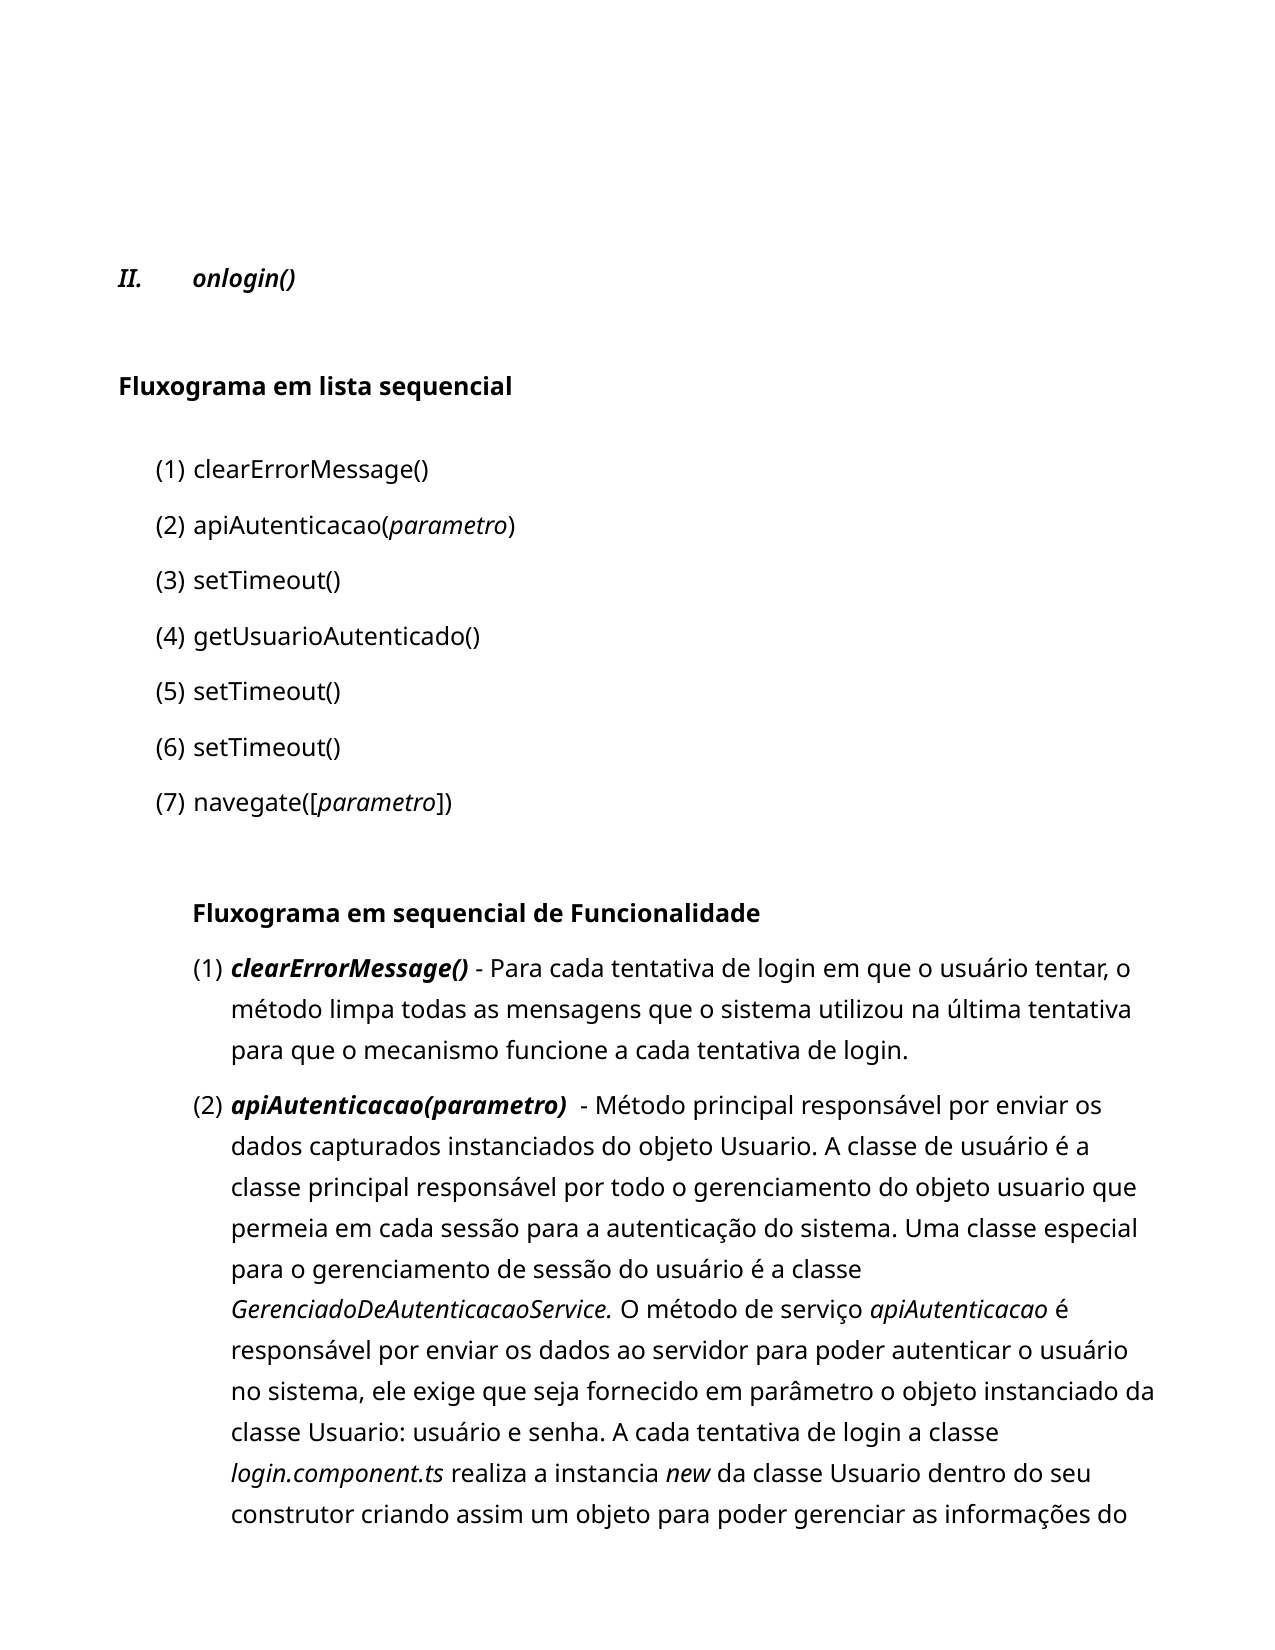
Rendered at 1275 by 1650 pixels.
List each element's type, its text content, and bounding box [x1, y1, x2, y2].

list setTimeout() [156, 563, 1157, 597]
list clearErrorMessage() - Para cada tentativa de login em que o usuário tentar, o método limpa todas as mensagens que o sistema utilizou na última tentativa para que o mecanismo funcione a cada tentativa de login. [193, 951, 1157, 1067]
list setTimeout() [156, 674, 1157, 708]
list apiAutenticacao(parametro) [156, 508, 1157, 542]
list navegate([parametro]) [156, 785, 1157, 819]
list clearErrorMessage() [156, 452, 1157, 486]
text Fluxograma em sequencial de Funcionalidade [118, 896, 1157, 929]
list apiAutenticacao(parametro) - Método principal responsável por enviar os dados capturados instanciados do objeto Usuario. A classe de usuário é a classe principal responsável por todo o gerenciamento do objeto usuario que permeia em cada sessão para a autenticação do sistema. Uma classe especial para o gerenciamento de sessão do usuário é a classe GerenciadoDeAutenticacaoService. O método de serviço apiAutenticacao é responsável por enviar os dados ao servidor para poder autenticar o usuário no sistema, ele exige que seja fornecido em parâmetro o objeto instanciado da classe Usuario: usuário e senha. A cada tentativa de login a classe login.component.ts realiza a instancia new da classe Usuario dentro do seu construtor criando assim um objeto para poder gerenciar as informações do [193, 1088, 1157, 1530]
text Fluxograma em lista sequencial [118, 369, 1157, 403]
list setTimeout() [156, 729, 1157, 763]
list getUsuarioAutenticado() [156, 618, 1157, 652]
subtitle onlogin() [118, 261, 1157, 295]
